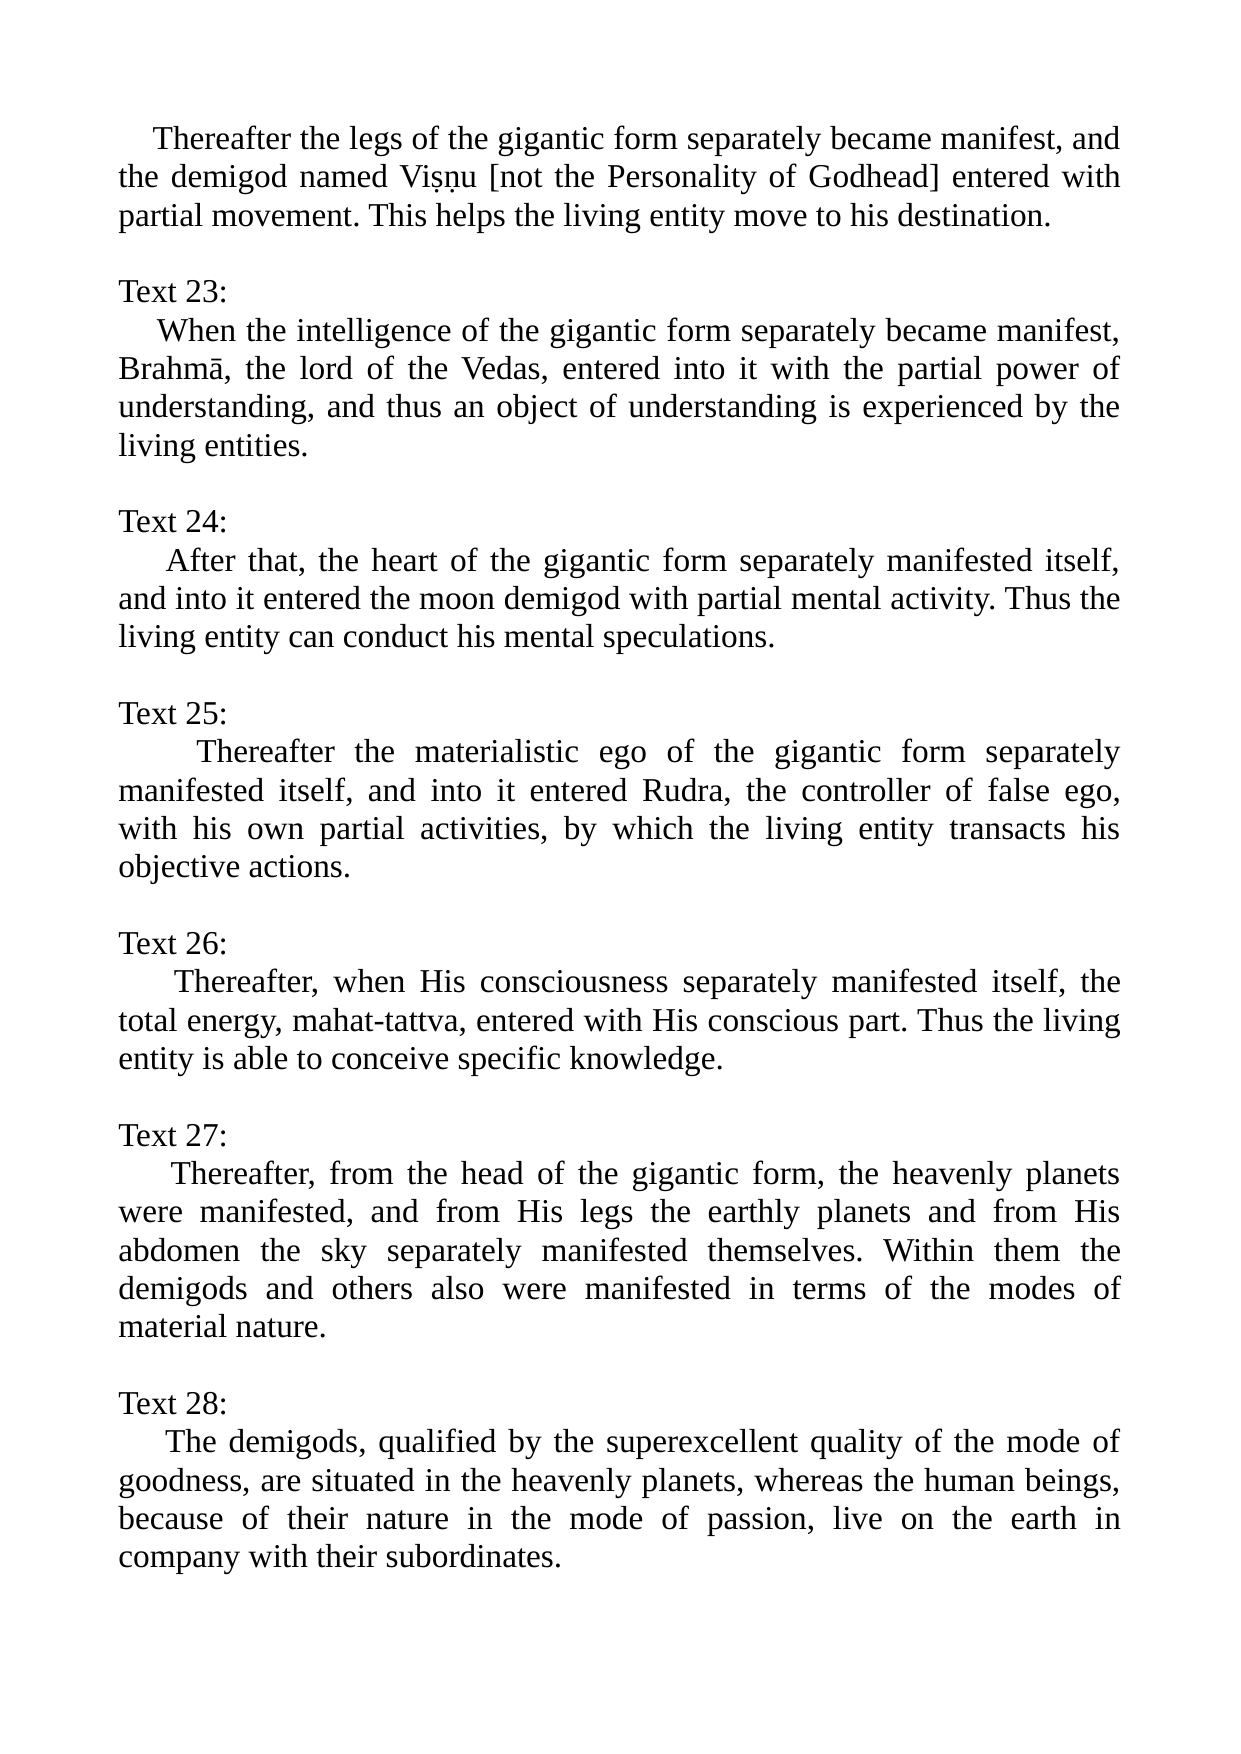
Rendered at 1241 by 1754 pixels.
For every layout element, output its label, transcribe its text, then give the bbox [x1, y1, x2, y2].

text After that, the heart of the gigantic form separately manifested itself, and into it entered the moon demigod with partial mental activity. Thus the living entity can conduct his mental speculations. [118, 540, 1122, 655]
text Thereafter the materialistic ego of the gigantic form separately manifested itself, and into it entered Rudra, the controller of false ego, with his own partial activities, by which the living entity transacts his objective actions. [118, 731, 1122, 885]
text Text 23: [118, 271, 1122, 310]
text Thereafter, when His consciousness separately manifested itself, the total energy, mahat-tattva, entered with His conscious part. Thus the living entity is able to conceive specific knowledge. [118, 961, 1122, 1076]
text Text 25: [118, 693, 1122, 731]
text Text 26: [118, 923, 1122, 961]
text Text 28: [118, 1383, 1122, 1421]
text Text 24: [118, 501, 1122, 540]
text Text 27: [118, 1115, 1122, 1153]
text Thereafter, from the head of the gigantic form, the heavenly planets were manifested, and from His legs the earthly planets and from His abdomen the sky separately manifested themselves. Within them the demigods and others also were manifested in terms of the modes of material nature. [118, 1153, 1122, 1345]
text When the intelligence of the gigantic form separately became manifest, Brahmā, the lord of the Vedas, entered into it with the partial power of understanding, and thus an object of understanding is experienced by the living entities. [118, 310, 1122, 463]
text Thereafter the legs of the gigantic form separately became manifest, and the demigod named Viṣṇu [not the Personality of Godhead] entered with partial movement. This helps the living entity move to his destination. [118, 118, 1122, 233]
text The demigods, qualified by the superexcellent quality of the mode of goodness, are situated in the heavenly planets, whereas the human beings, because of their nature in the mode of passion, live on the earth in company with their subordinates. [118, 1421, 1122, 1575]
